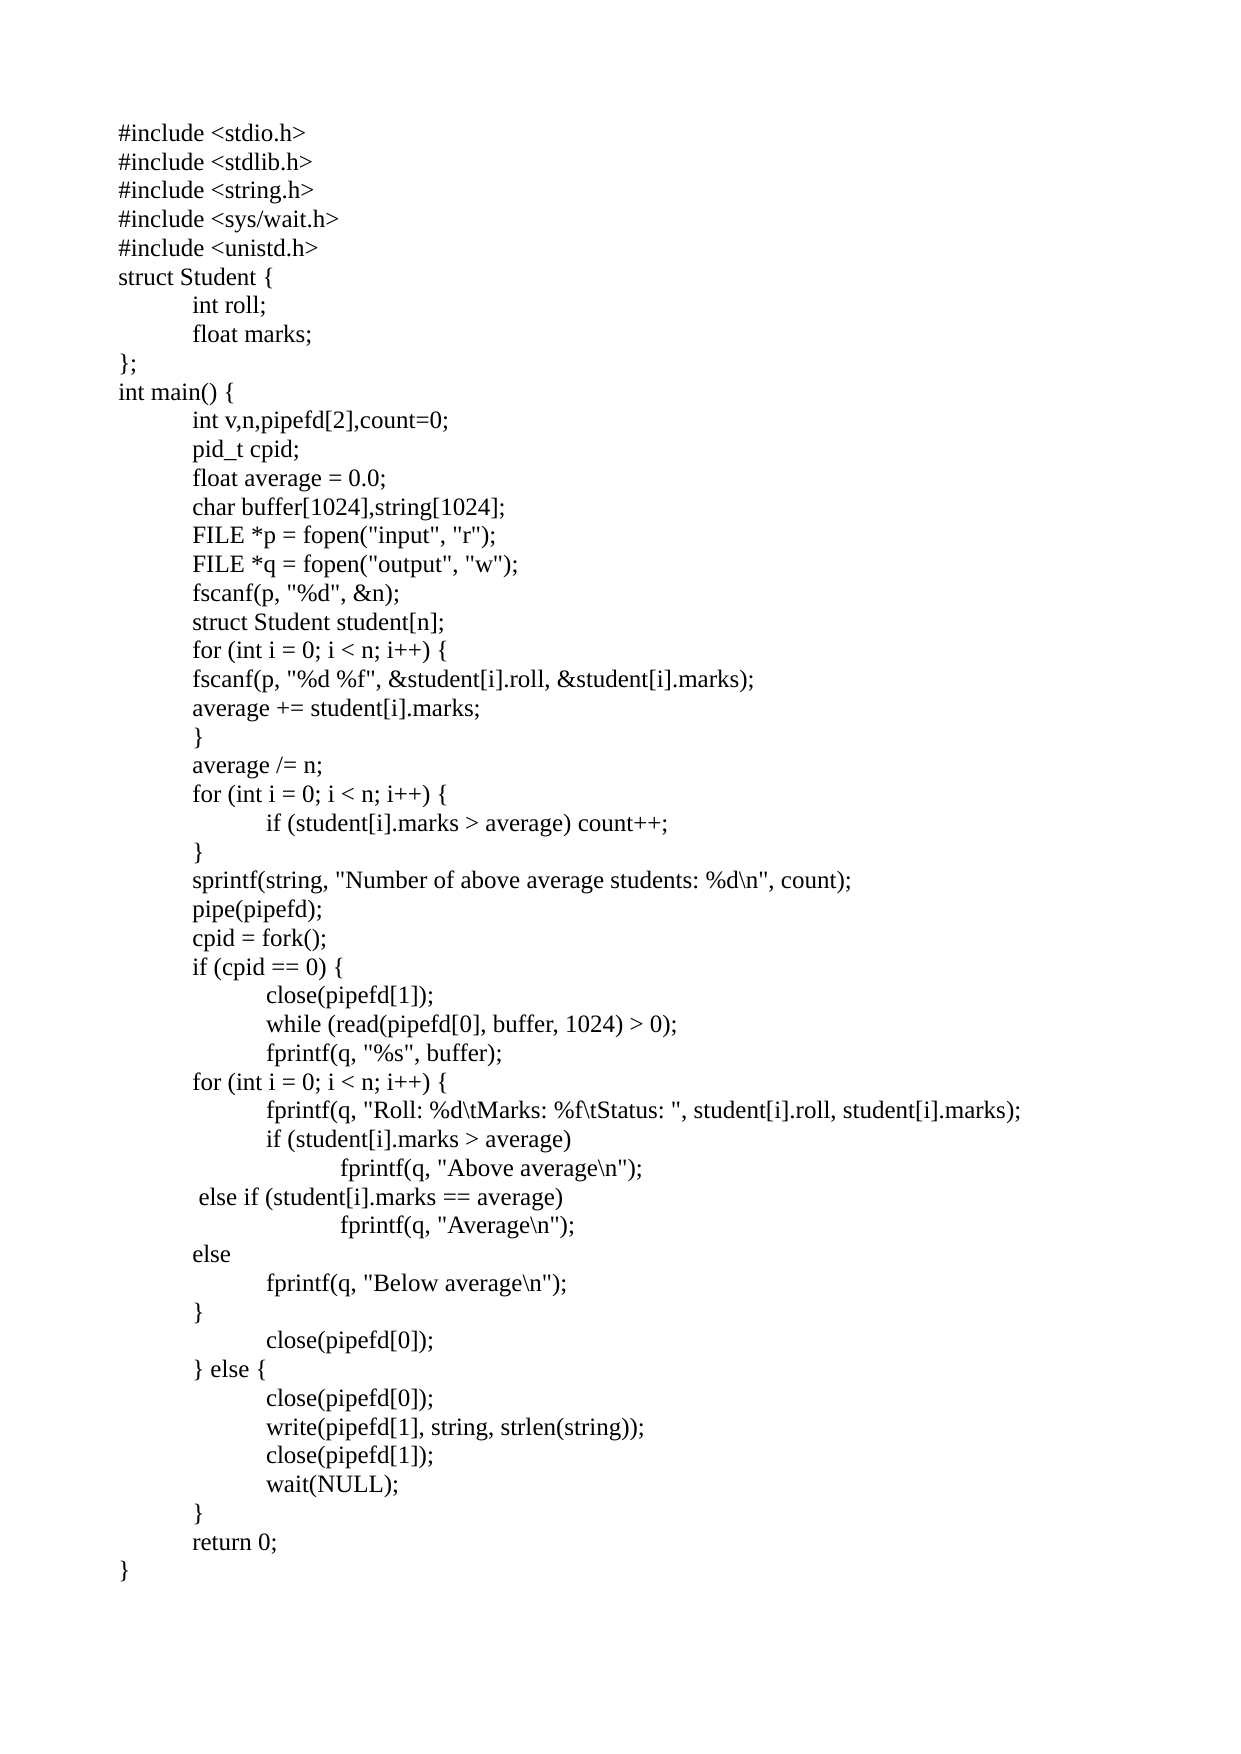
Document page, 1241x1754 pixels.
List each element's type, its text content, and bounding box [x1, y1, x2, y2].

text } [118, 837, 1122, 866]
text float average = 0.0; [118, 463, 1122, 492]
text float marks; [118, 319, 1122, 348]
text pipe(pipefd); [118, 894, 1122, 923]
text else if (student[i].marks == average) [118, 1182, 1122, 1211]
text fprintf(q, "Average\n"); [118, 1211, 1122, 1239]
text fscanf(p, "%d %f", &student[i].roll, &student[i].marks); [118, 664, 1122, 693]
text sprintf(string, "Number of above average students: %d\n", count); [118, 866, 1122, 894]
text struct Student student[n]; [118, 607, 1122, 636]
text return 0; [118, 1527, 1122, 1556]
text write(pipefd[1], string, strlen(string)); [118, 1412, 1122, 1441]
text struct Student { [118, 262, 1122, 291]
text #include <unistd.h> [118, 233, 1122, 262]
text } [118, 1498, 1122, 1527]
text int v,n,pipefd[2],count=0; [118, 406, 1122, 434]
text fscanf(p, "%d", &n); [118, 578, 1122, 607]
text close(pipefd[1]); [118, 1441, 1122, 1469]
text for (int i = 0; i < n; i++) { [118, 636, 1122, 664]
text fprintf(q, "Roll: %d\tMarks: %f\tStatus: ", student[i].roll, student[i].marks); [118, 1096, 1122, 1124]
text }; [118, 348, 1122, 377]
text } [118, 1556, 1122, 1584]
text close(pipefd[0]); [118, 1383, 1122, 1412]
text fprintf(q, "Below average\n"); [118, 1268, 1122, 1297]
text else [118, 1239, 1122, 1268]
text cpid = fork(); [118, 923, 1122, 952]
text fprintf(q, "%s", buffer); [118, 1038, 1122, 1067]
text for (int i = 0; i < n; i++) { [118, 779, 1122, 808]
text char buffer[1024],string[1024]; [118, 492, 1122, 521]
text #include <string.h> [118, 176, 1122, 204]
text fprintf(q, "Above average\n"); [118, 1153, 1122, 1182]
text #include <stdio.h> [118, 118, 1122, 147]
text close(pipefd[1]); [118, 981, 1122, 1009]
text int roll; [118, 291, 1122, 319]
text if (cpid == 0) { [118, 952, 1122, 981]
text FILE *p = fopen("input", "r"); [118, 521, 1122, 549]
text #include <sys/wait.h> [118, 204, 1122, 233]
text int main() { [118, 377, 1122, 406]
text average += student[i].marks; [118, 693, 1122, 722]
text } [118, 722, 1122, 751]
text #include <stdlib.h> [118, 147, 1122, 176]
text close(pipefd[0]); [118, 1326, 1122, 1354]
text if (student[i].marks > average) [118, 1124, 1122, 1153]
text average /= n; [118, 751, 1122, 779]
text FILE *q = fopen("output", "w"); [118, 549, 1122, 578]
text pid_t cpid; [118, 434, 1122, 463]
text if (student[i].marks > average) count++; [118, 808, 1122, 837]
text } else { [118, 1354, 1122, 1383]
text for (int i = 0; i < n; i++) { [118, 1067, 1122, 1096]
text wait(NULL); [118, 1469, 1122, 1498]
text while (read(pipefd[0], buffer, 1024) > 0); [118, 1009, 1122, 1038]
text } [118, 1297, 1122, 1326]
